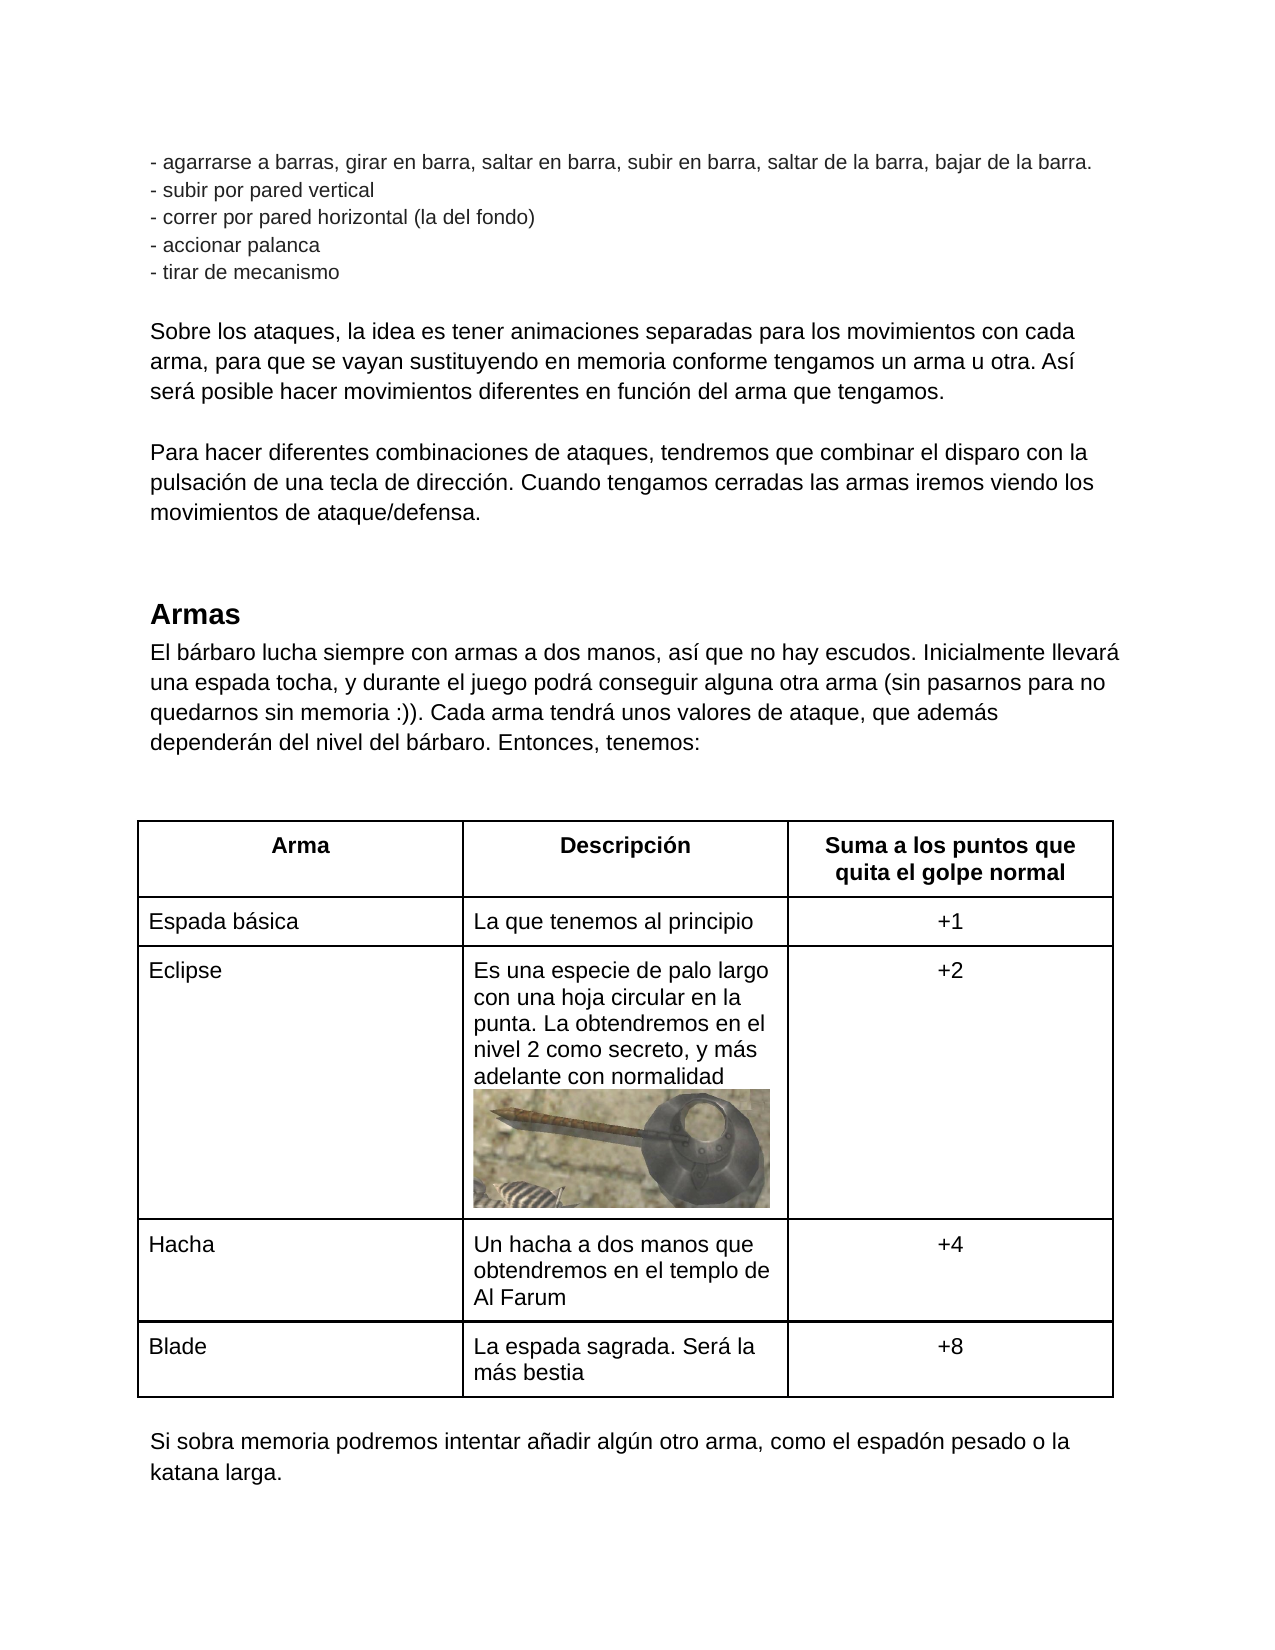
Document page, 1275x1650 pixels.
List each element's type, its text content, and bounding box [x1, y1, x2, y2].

table_cell +8 [789, 1323, 1112, 1396]
table_cell +1 [789, 898, 1112, 945]
table_cell La espada sagrada. Será la más bestia [464, 1323, 787, 1396]
text - accionar palanca [150, 232, 1125, 256]
table_header Suma a los puntos que quita el golpe normal [789, 822, 1112, 896]
text Si sobra memoria podremos intentar añadir algún otro arma, como el espadón pesado o la katana larga. [150, 1428, 1125, 1485]
table_header Arma [139, 822, 462, 896]
table_cell Un hacha a dos manos que obtendremos en el templo de Al Farum [464, 1220, 787, 1320]
table_cell La que tenemos al principio [464, 898, 787, 945]
text El bárbaro lucha siempre con armas a dos manos, así que no hay escudos. Inicialmente llevará una espada tocha, y durante el juego podrá conseguir alguna otra arma (sin pasarnos para no quedarnos sin memoria :)). Cada arma tendrá unos valores de ataque, que además dependerán del nivel del bárbaro. Entonces, tenemos: [150, 639, 1125, 756]
text Sobre los ataques, la idea es tener animaciones separadas para los movimientos con cada arma, para que se vayan sustituyendo en memoria conforme tengamos un arma u otra. Así será posible hacer movimientos diferentes en función del arma que tengamos. [150, 318, 1125, 404]
table_header Descripción [464, 822, 787, 896]
subtitle Armas [150, 597, 1125, 630]
text - subir por pared vertical [150, 177, 1125, 201]
table_cell Blade [139, 1323, 462, 1396]
text - tirar de mecanismo [150, 260, 1125, 284]
table_cell Eclipse [139, 947, 462, 1218]
table_cell +2 [789, 947, 1112, 1218]
table_cell Espada básica [139, 898, 462, 945]
text - agarrarse a barras, girar en barra, saltar en barra, subir en barra, saltar de la barra, bajar de la barra. [150, 150, 1125, 174]
text - correr por pared horizontal (la del fondo) [150, 205, 1125, 229]
text Para hacer diferentes combinaciones de ataques, tendremos que combinar el disparo con la pulsación de una tecla de dirección. Cuando tengamos cerradas las armas iremos viendo los movimientos de ataque/defensa. [150, 438, 1125, 525]
table_cell Hacha [139, 1220, 462, 1320]
table_cell +4 [789, 1220, 1112, 1320]
table_cell Es una especie de palo largo con una hoja circular en la punta. La obtendremos en el nivel 2 como secreto, y más adelante con normalidad [464, 947, 787, 1218]
picture [473, 1089, 770, 1208]
